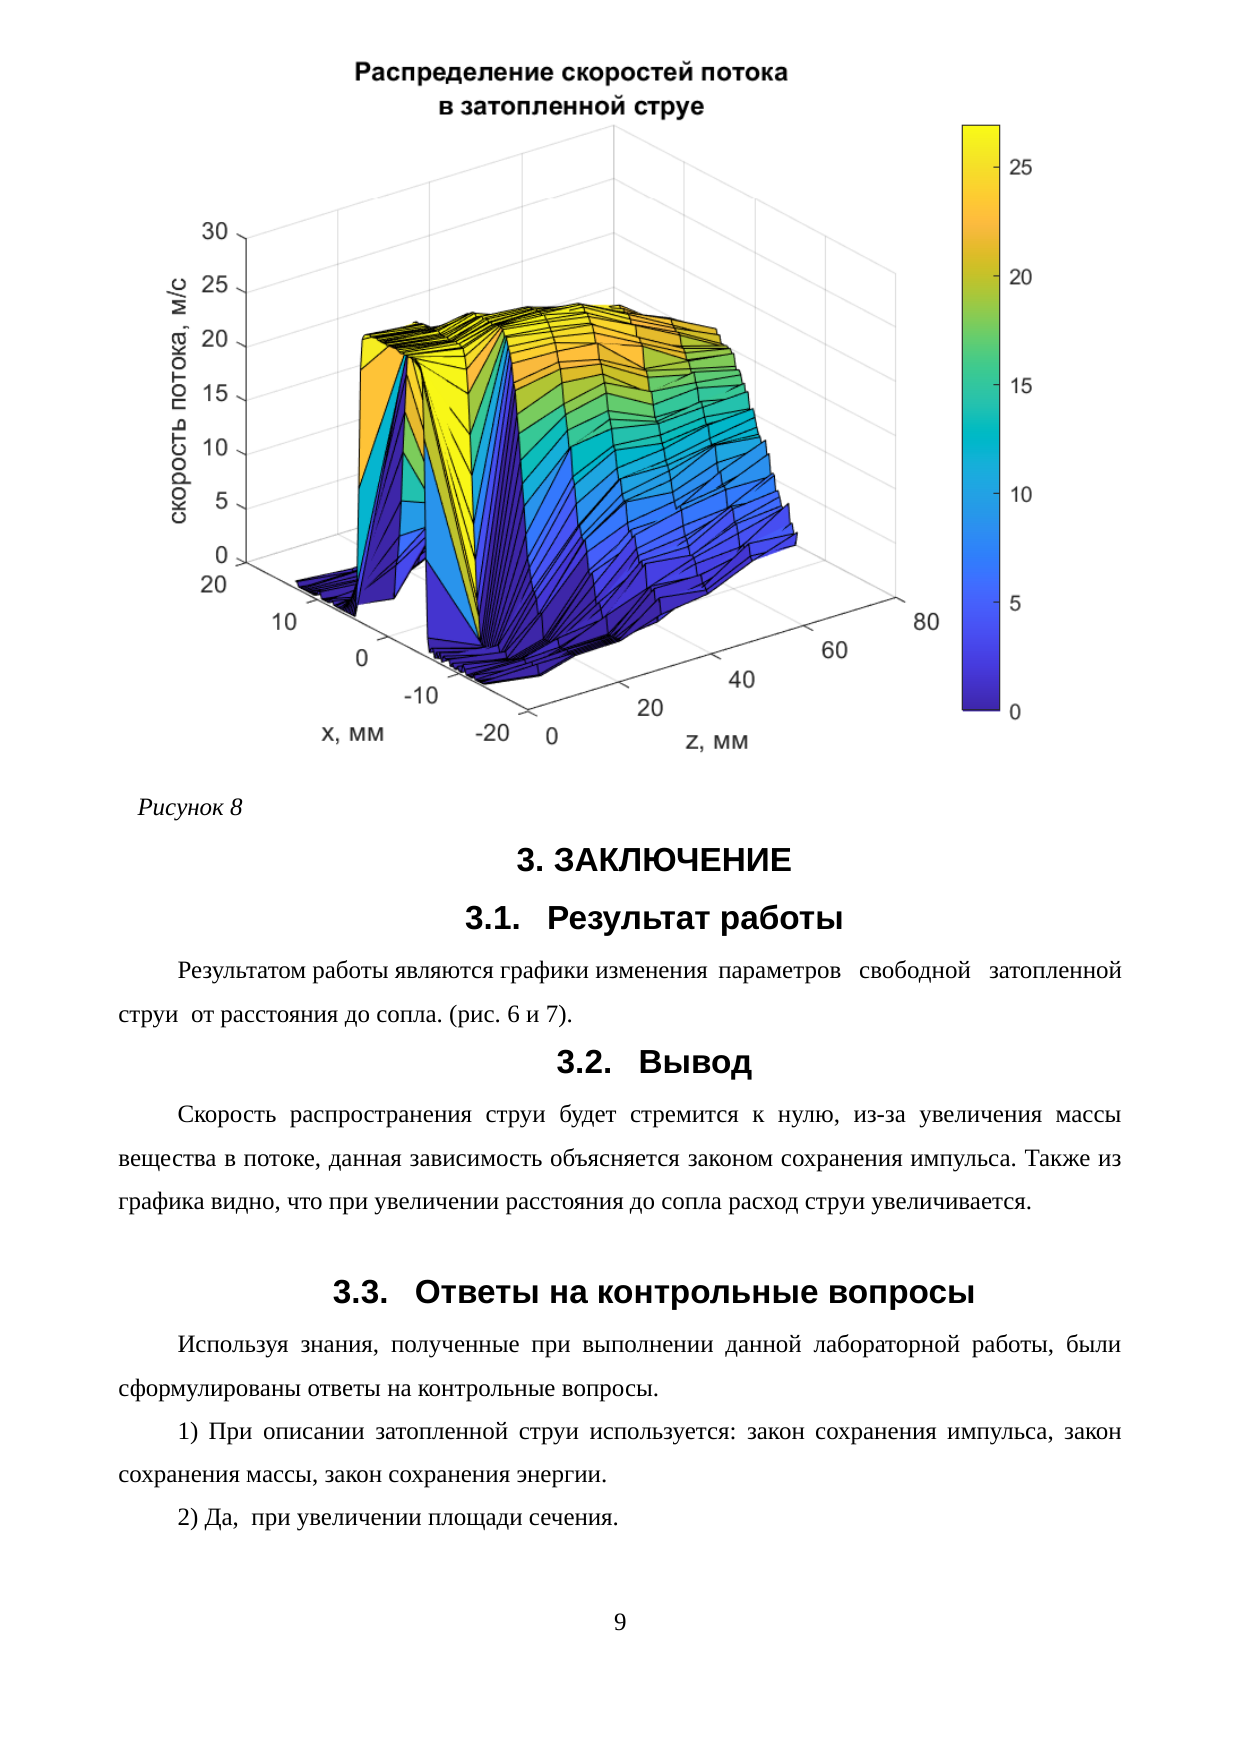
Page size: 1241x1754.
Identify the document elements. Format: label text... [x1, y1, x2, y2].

subtitle ЗАКЛЮЧЕНИЕ [118, 176, 1122, 879]
subtitle Результат работы [118, 898, 1122, 936]
picture [137, 51, 1127, 793]
text Рисунок 8 [137, 793, 1126, 821]
text Результатом работы являются графики изменения параметров свободной затопленной струи от расстояния до сопла. (рис. 6 и 7). [118, 956, 1122, 1027]
text Используя знания, полученные при выполнении данной лабораторной работы, были сформулированы ответы на контрольные вопросы. [118, 1329, 1122, 1401]
subtitle Ответы на контрольные вопросы [118, 1272, 1122, 1310]
text 1) При описании затопленной струи используется: закон сохранения импульса, закон сохранения массы, закон сохранения энергии. [118, 1416, 1122, 1488]
text 2) Да, при увеличении площади сечения. [118, 1502, 1122, 1531]
text Скорость распространения струи будет стремится к нулю, из-за увеличения массы вещества в потоке, данная зависимость объясняется законом сохранения импульса. Также из графика видно, что при увеличении расстояния до сопла расход струи увеличивается. [118, 1099, 1122, 1214]
subtitle Вывод [118, 1042, 1122, 1080]
